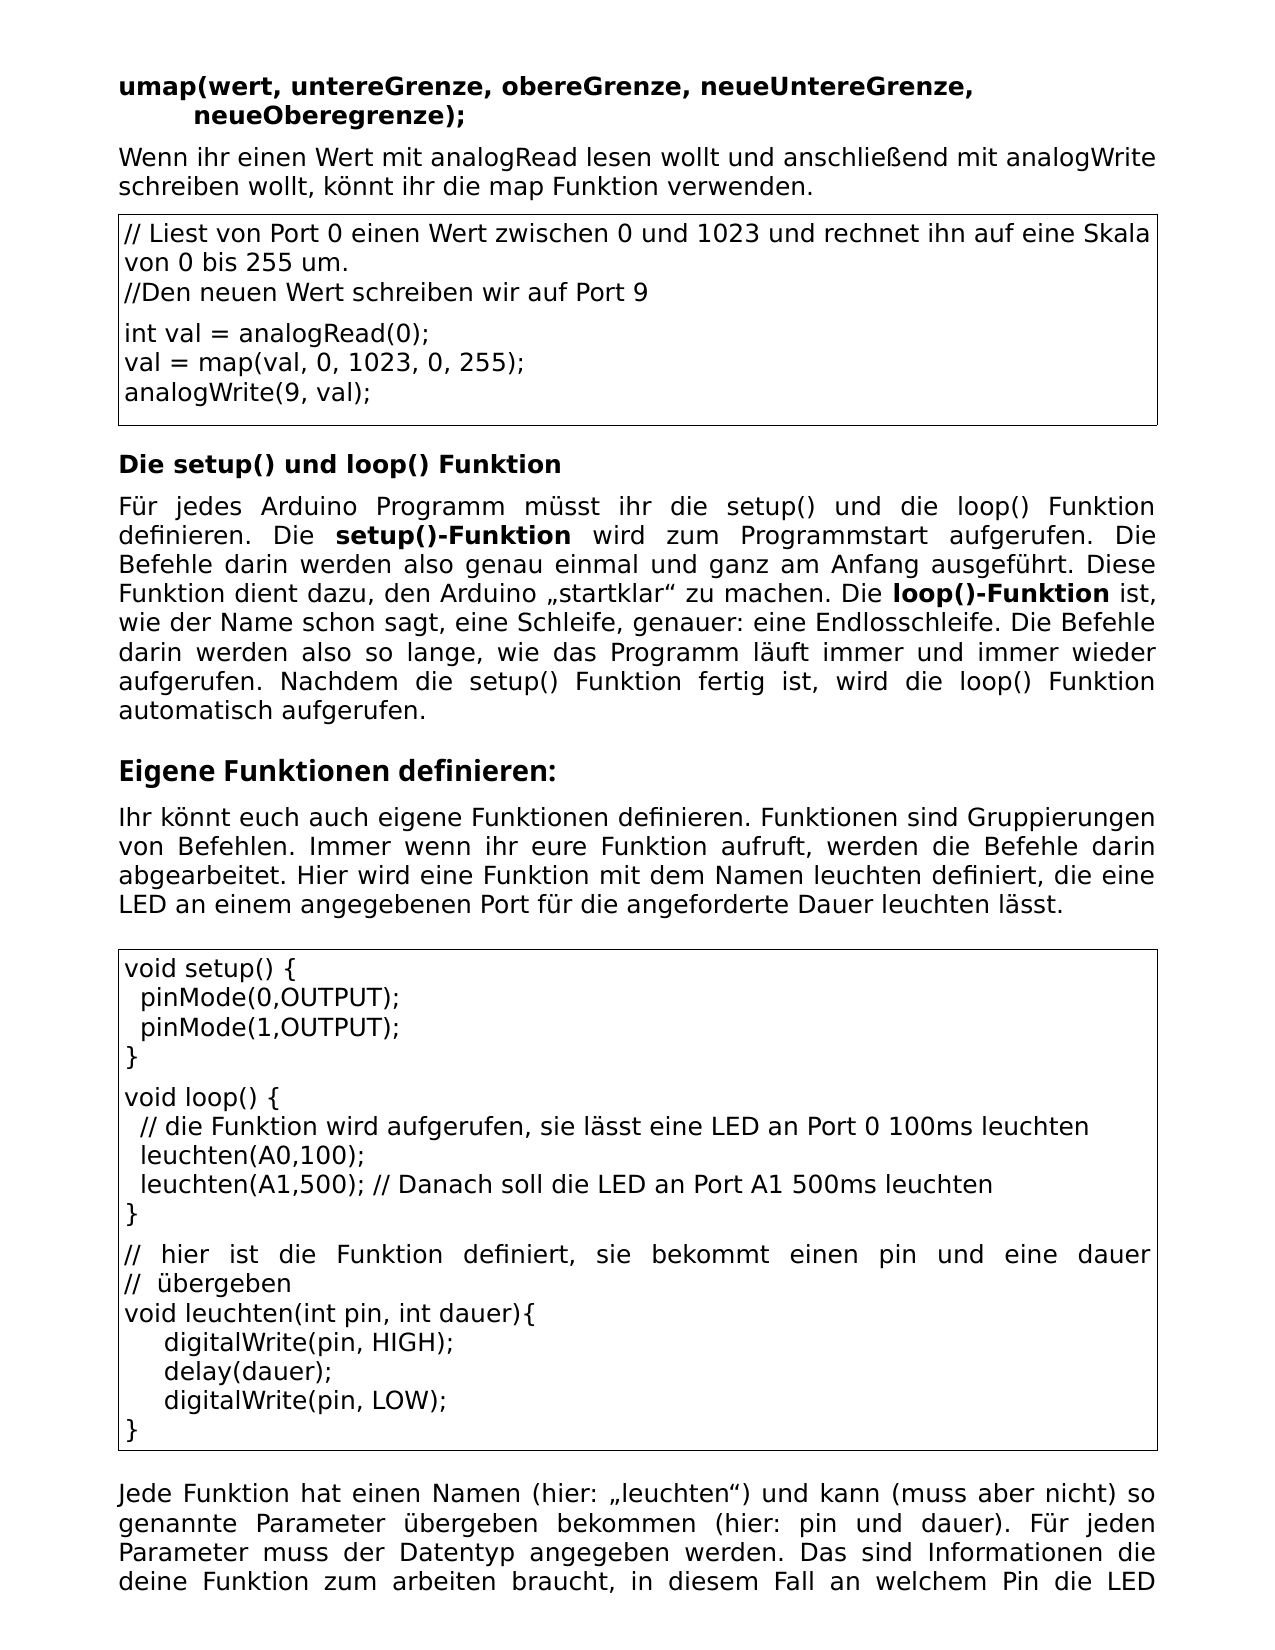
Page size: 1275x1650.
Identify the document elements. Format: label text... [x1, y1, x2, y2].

text Wenn ihr einen Wert mit analogRead lesen wollt und anschließend mit analogWrite schreiben wollt, könnt ihr die map Funktion verwenden. [118, 143, 1157, 201]
table_header void setup() { pinMode(0,OUTPUT); pinMode(1,OUTPUT); } void loop() { // die Funktion wird aufgerufen, sie lässt eine LED an Port 0 100ms leuchten leuchten(A0,100); leuchten(A1,500); // Danach soll die LED an Port A1 500ms leuchten } // hier ist die Funktion definiert, sie bekommt einen pin und eine dauer // übergeben void leuchten(int pin, int dauer){ digitalWrite(pin, HIGH); delay(dauer); digitalWrite(pin, LOW); } [119, 950, 1157, 1450]
text Für jedes Arduino Programm müsst ihr die setup() und die loop() Funktion definieren. Die setup()-Funktion wird zum Programmstart aufgerufen. Die Befehle darin werden also genau einmal und ganz am Anfang ausgeführt. Diese Funktion dient dazu, den Arduino „startklar“ zu machen. Die loop()-Funktion ist, wie der Name schon sagt, eine Schleife, genauer: eine Endlosschleife. Die Befehle darin werden also so lange, wie das Programm läuft immer und immer wieder aufgerufen. Nachdem die setup() Funktion fertig ist, wird die loop() Funktion automatisch aufgerufen. [118, 492, 1157, 725]
table_header // Liest von Port 0 einen Wert zwischen 0 und 1023 und rechnet ihn auf eine Skala von 0 bis 255 um. //Den neuen Wert schreiben wir auf Port 9 int val = analogRead(0); val = map(val, 0, 1023, 0, 255); analogWrite(9, val); [119, 215, 1157, 425]
subtitle Eigene Funktionen definieren: [118, 750, 1157, 790]
subtitle umap(wert, untereGrenze, obereGrenze, neueUntereGrenze, neueOberegrenze); [118, 72, 1157, 130]
text Ihr könnt euch auch eigene Funktionen definieren. Funktionen sind Gruppierungen von Befehlen. Immer wenn ihr eure Funktion aufruft, werden die Befehle darin abgearbeitet. Hier wird eine Funktion mit dem Namen leuchten definiert, die eine LED an einem angegebenen Port für die angeforderte Dauer leuchten lässt. [118, 803, 1157, 919]
subtitle Die setup() und loop() Funktion [118, 450, 1157, 479]
text Jede Funktion hat einen Namen (hier: „leuchten“) und kann (muss aber nicht) so genannte Parameter übergeben bekommen (hier: pin und dauer). Für jeden Parameter muss der Datentyp angegeben werden. Das sind Informationen die deine Funktion zum arbeiten braucht, in diesem Fall an welchem Pin die LED [118, 1480, 1157, 1596]
